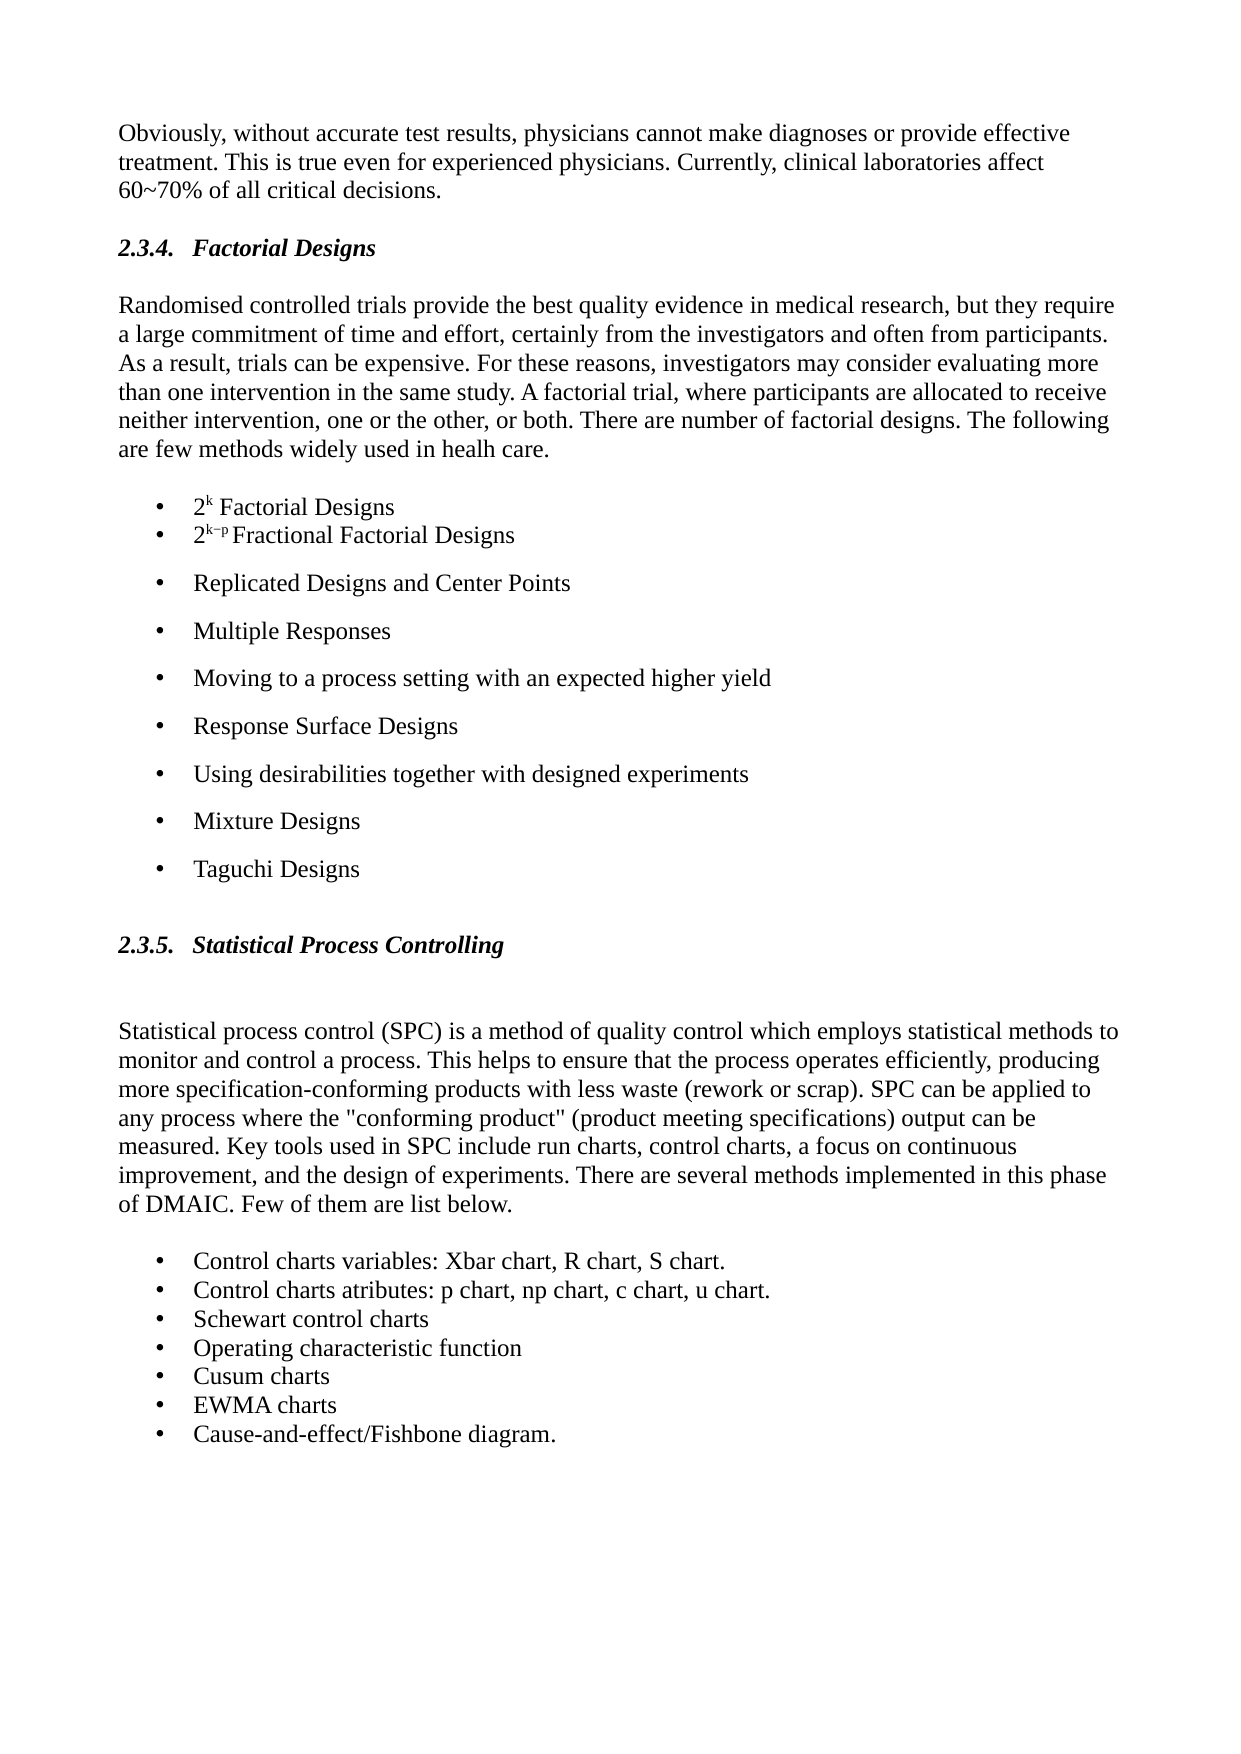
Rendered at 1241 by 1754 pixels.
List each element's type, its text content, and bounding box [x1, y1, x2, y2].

list Response Surface Designs [156, 711, 1122, 740]
list EWMA charts [156, 1390, 1122, 1419]
list Using desirabilities together with designed experiments [156, 759, 1122, 787]
list Multiple Responses [156, 616, 1122, 644]
list 2k Factorial Designs [156, 492, 1122, 521]
list Cusum charts [156, 1361, 1122, 1390]
list Operating characteristic function [156, 1333, 1122, 1361]
list Cause-and-effect/Fishbone diagram. [156, 1419, 1122, 1448]
text 2.3.5. Statistical Process Controlling [118, 930, 1122, 959]
list Control charts atributes: p chart, np chart, c chart, u chart. [156, 1275, 1122, 1304]
list Mixture Designs [156, 806, 1122, 835]
text Statistical process control (SPC) is a method of quality control which employs statistical methods to monitor and control a process. This helps to ensure that the process operates efficiently, producing more specification-conforming products with less waste (rework or scrap). SPC can be applied to any process where the "conforming product" (product meeting specifications) output can be measured. Key tools used in SPC include run charts, control charts, a focus on continuous improvement, and the design of experiments. There are several methods implemented in this phase of DMAIC. Few of them are list below. [118, 1016, 1122, 1218]
list Moving to a process setting with an expected higher yield [156, 663, 1122, 692]
list Control charts variables: Xbar chart, R chart, S chart. [156, 1246, 1122, 1275]
text 2.3.4. Factorial Designs [118, 233, 1122, 262]
list Taguchi Designs [156, 854, 1122, 883]
text Randomised controlled trials provide the best quality evidence in medical research, but they require a large commitment of time and effort, certainly from the investigators and often from participants. As a result, trials can be expensive. For these reasons, investigators may consider evaluating more than one intervention in the same study. A factorial trial, where participants are allocated to receive neither intervention, one or the other, or both. There are number of factorial designs. The following are few methods widely used in healh care. [118, 291, 1122, 492]
list Replicated Designs and Center Points [156, 568, 1122, 597]
list Schewart control charts [156, 1304, 1122, 1333]
list 2k−p Fractional Factorial Designs [156, 521, 1122, 549]
text Obviously, without accurate test results, physicians cannot make diagnoses or provide effective treatment. This is true even for experienced physicians. Currently, clinical laboratories affect 60~70% of all critical decisions. [118, 118, 1122, 204]
